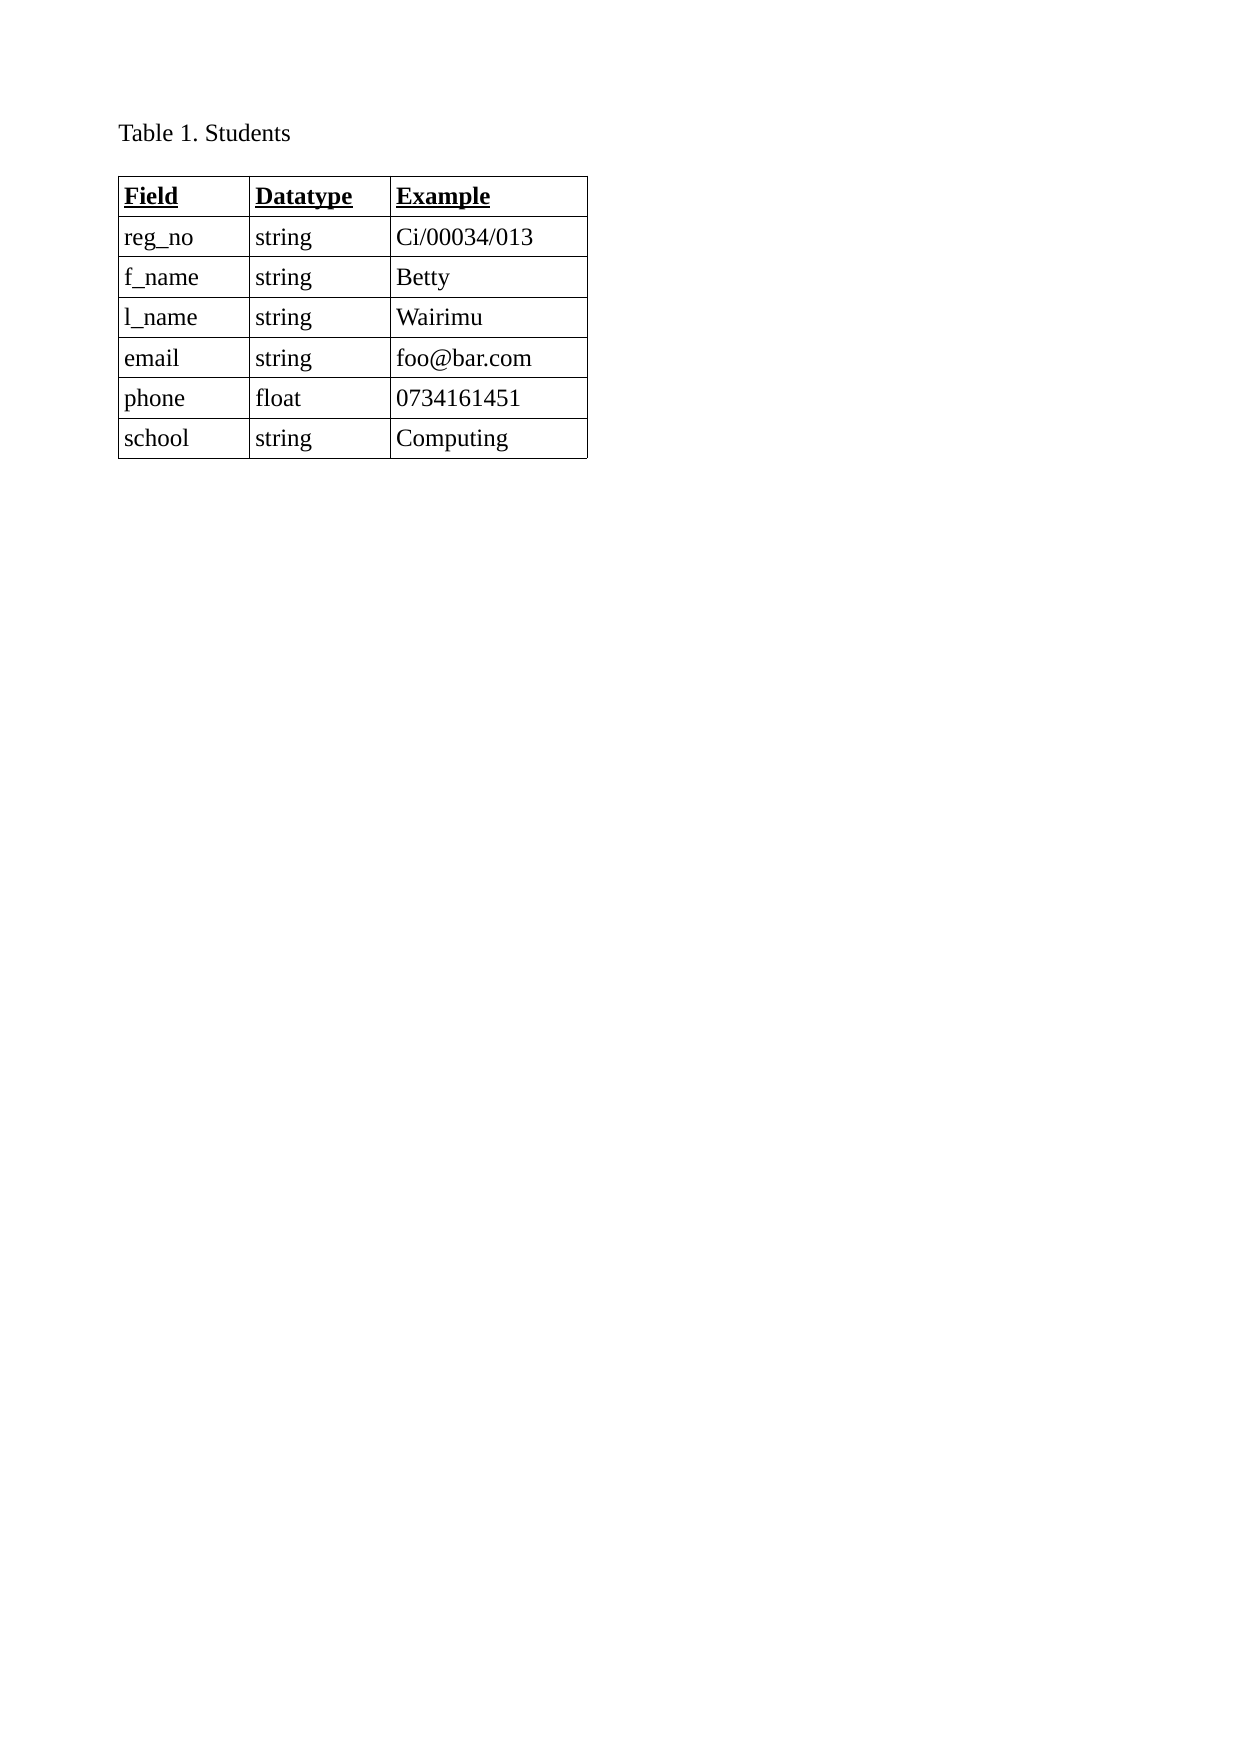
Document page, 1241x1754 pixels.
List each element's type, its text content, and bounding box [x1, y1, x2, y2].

table_cell string [250, 298, 390, 337]
table_cell Computing [391, 419, 587, 458]
table_header Example [391, 177, 587, 216]
table_header Datatype [250, 177, 390, 216]
table_header Field [119, 177, 249, 216]
table_cell school [119, 419, 249, 458]
table_cell string [250, 419, 390, 458]
table_cell email [119, 338, 249, 377]
table_cell float [250, 378, 390, 417]
table_cell Ci/00034/013 [391, 217, 587, 256]
text Table 1. Students [118, 118, 1122, 147]
table_cell foo@bar.com [391, 338, 587, 377]
table_cell f_name [119, 257, 249, 297]
table_cell reg_no [119, 217, 249, 256]
table_cell Wairimu [391, 298, 587, 337]
table_cell string [250, 257, 390, 297]
table_cell l_name [119, 298, 249, 337]
table_cell phone [119, 378, 249, 417]
table_cell 0734161451 [391, 378, 587, 417]
table_cell string [250, 338, 390, 377]
table_cell string [250, 217, 390, 256]
table_cell Betty [391, 257, 587, 297]
